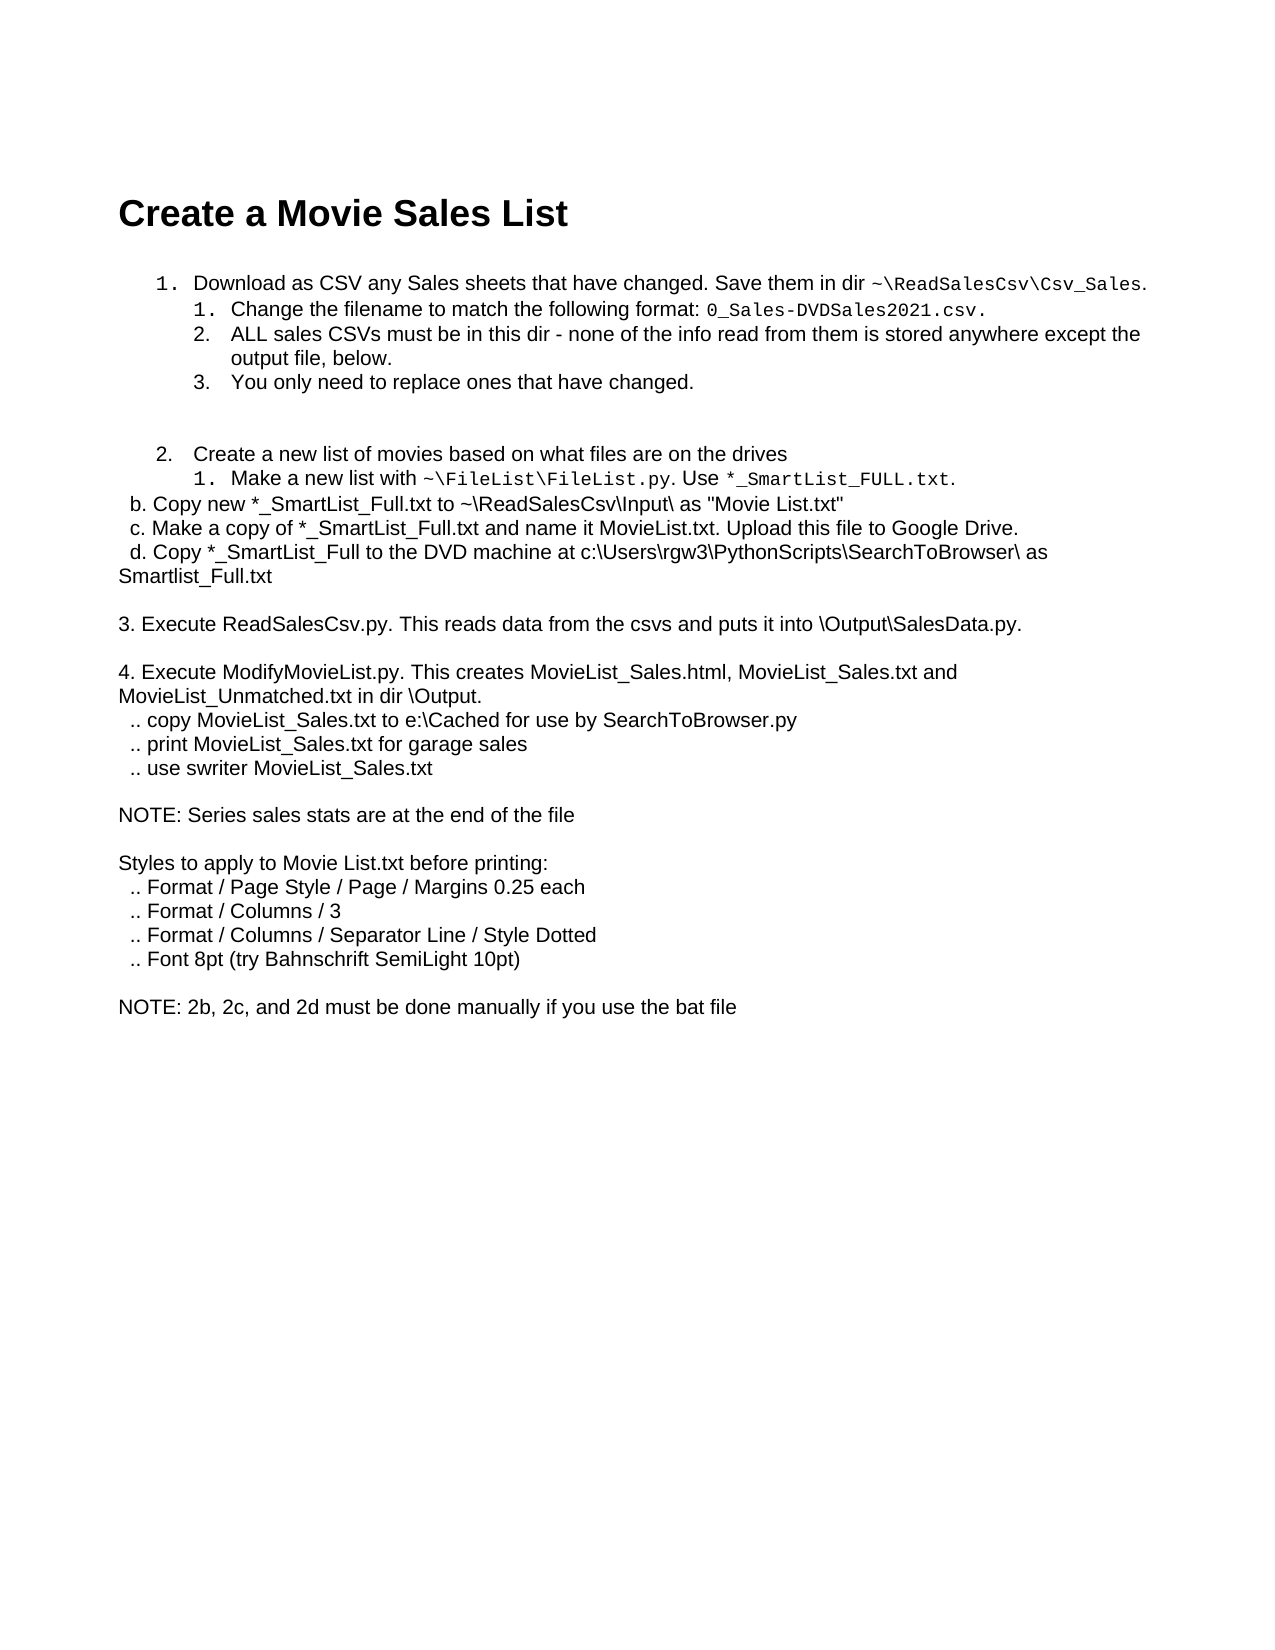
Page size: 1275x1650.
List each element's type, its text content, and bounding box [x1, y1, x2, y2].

text .. copy MovieList_Sales.txt to e:\Cached for use by SearchToBrowser.py [118, 707, 1157, 731]
text Styles to apply to Movie List.txt before printing: [118, 851, 1157, 875]
text NOTE: 2b, 2c, and 2d must be done manually if you use the bat file [118, 995, 1157, 1019]
text NOTE: Series sales stats are at the end of the file [118, 803, 1157, 827]
list You only need to replace ones that have changed. [193, 370, 1157, 442]
text c. Make a copy of *_SmartList_Full.txt and name it MovieList.txt. Upload this file to Google Drive. [118, 516, 1157, 540]
text 4. Execute ModifyMovieList.py. This creates MovieList_Sales.html, MovieList_Sales.txt and MovieList_Unmatched.txt in dir \Output. [118, 659, 1157, 707]
list Change the filename to match the following format: 0_Sales-DVDSales2021.csv. [193, 296, 1157, 322]
list ALL sales CSVs must be in this dir - none of the info read from them is stored anywhere except the output file, below. [193, 322, 1157, 370]
text .. use swriter MovieList_Sales.txt [118, 755, 1157, 779]
list Download as CSV any Sales sheets that have changed. Save them in dir ~\ReadSalesCsv\Csv_Sales. [156, 271, 1157, 296]
text .. Format / Columns / 3 [118, 899, 1157, 923]
text .. Format / Columns / Separator Line / Style Dotted [118, 923, 1157, 947]
list Make a new list with ~\FileList\FileList.py. Use *_SmartList_FULL.txt. [193, 466, 1157, 492]
text .. print MovieList_Sales.txt for garage sales [118, 731, 1157, 755]
text d. Copy *_SmartList_Full to the DVD machine at c:\Users\rgw3\PythonScripts\SearchToBrowser\ as Smartlist_Full.txt [118, 540, 1157, 588]
text .. Font 8pt (try Bahnschrift SemiLight 10pt) [118, 947, 1157, 971]
list Create a new list of movies based on what files are on the drives [156, 442, 1157, 466]
text 3. Execute ReadSalesCsv.py. This reads data from the csvs and puts it into \Output\SalesData.py. [118, 612, 1157, 636]
subtitle Create a Movie Sales List [118, 191, 1157, 234]
text .. Format / Page Style / Page / Margins 0.25 each [118, 875, 1157, 899]
text b. Copy new *_SmartList_Full.txt to ~\ReadSalesCsv\Input\ as "Movie List.txt" [118, 492, 1157, 516]
